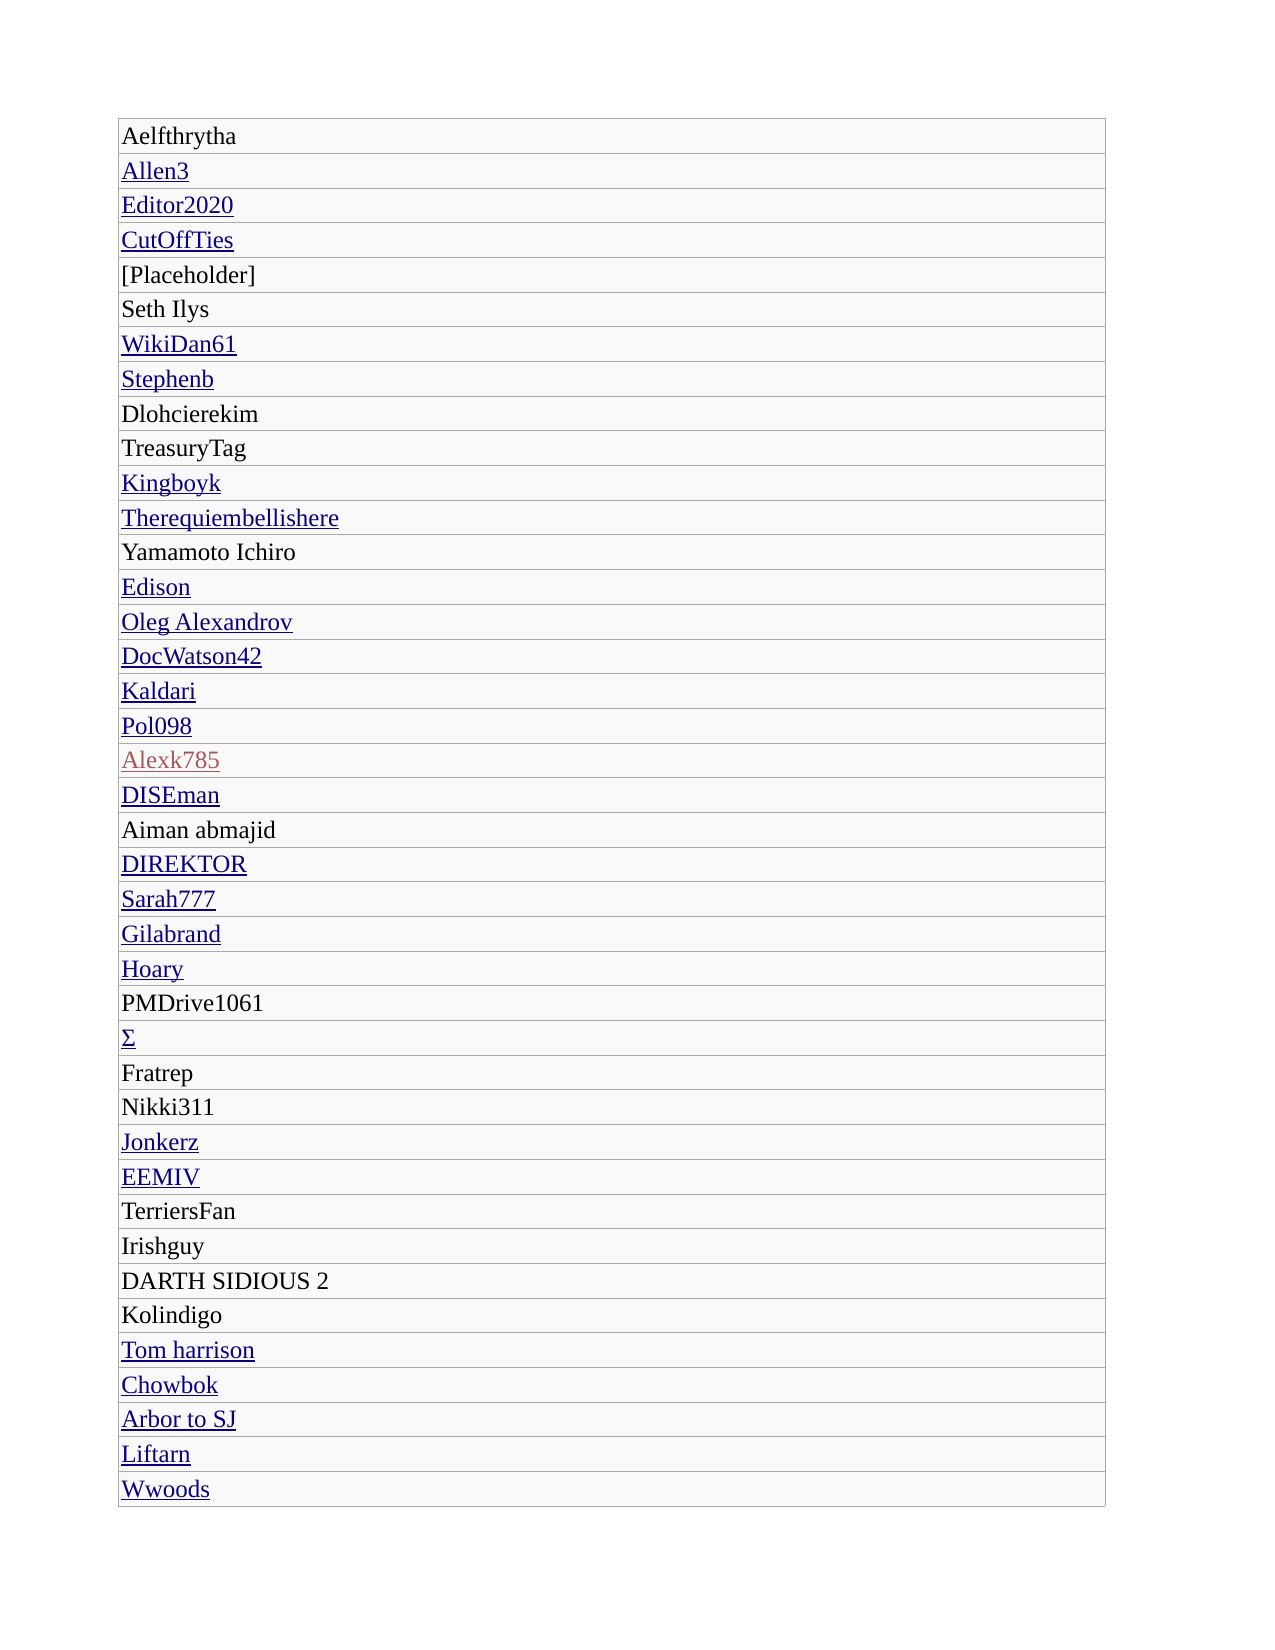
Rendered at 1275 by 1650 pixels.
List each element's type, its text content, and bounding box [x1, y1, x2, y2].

table_cell Kolindigo [119, 1299, 1105, 1332]
table_cell [Placeholder] [119, 258, 1105, 292]
table_cell Tom harrison [119, 1333, 1105, 1367]
table_cell Yamamoto Ichiro [119, 535, 1105, 569]
table_cell Alexk785 [119, 744, 1105, 777]
table_cell Dlohcierekim [119, 397, 1105, 430]
table_cell PMDrive1061 [119, 986, 1105, 1020]
table_cell Pol098 [119, 709, 1105, 742]
table_cell Gilabrand [119, 917, 1105, 951]
table_cell Allen3 [119, 154, 1105, 187]
table_cell Fratrep [119, 1056, 1105, 1089]
table_cell Seth Ilys [119, 293, 1105, 326]
table_cell Wwoods [119, 1472, 1105, 1506]
table_cell TerriersFan [119, 1195, 1105, 1228]
table_cell TreasuryTag [119, 431, 1105, 465]
table_cell Nikki311 [119, 1090, 1105, 1124]
table_cell Kingboyk [119, 466, 1105, 500]
table_cell CutOffTies [119, 223, 1105, 257]
table_cell Arbor to SJ [119, 1403, 1105, 1436]
table_cell Chowbok [119, 1368, 1105, 1402]
table_cell Liftarn [119, 1437, 1105, 1471]
table_cell Sarah777 [119, 882, 1105, 916]
table_cell WikiDan61 [119, 327, 1105, 361]
table_cell Oleg Alexandrov [119, 605, 1105, 638]
table_cell DocWatson42 [119, 640, 1105, 673]
table_cell DISEman [119, 778, 1105, 812]
table_cell Kaldari [119, 674, 1105, 708]
table_cell Aiman abmajid [119, 813, 1105, 847]
table_cell Irishguy [119, 1229, 1105, 1263]
table_cell Therequiembellishere [119, 501, 1105, 534]
table_cell Jonkerz [119, 1125, 1105, 1159]
table_cell Editor2020 [119, 189, 1105, 222]
table_cell Aelfthrytha [119, 119, 1105, 153]
table_cell Σ [119, 1021, 1105, 1055]
table_cell DARTH SIDIOUS 2 [119, 1264, 1105, 1297]
table_cell Hoary [119, 952, 1105, 985]
table_cell Stephenb [119, 362, 1105, 396]
table_cell Edison [119, 570, 1105, 604]
table_cell DIREKTOR [119, 848, 1105, 881]
table_cell EEMIV [119, 1160, 1105, 1193]
